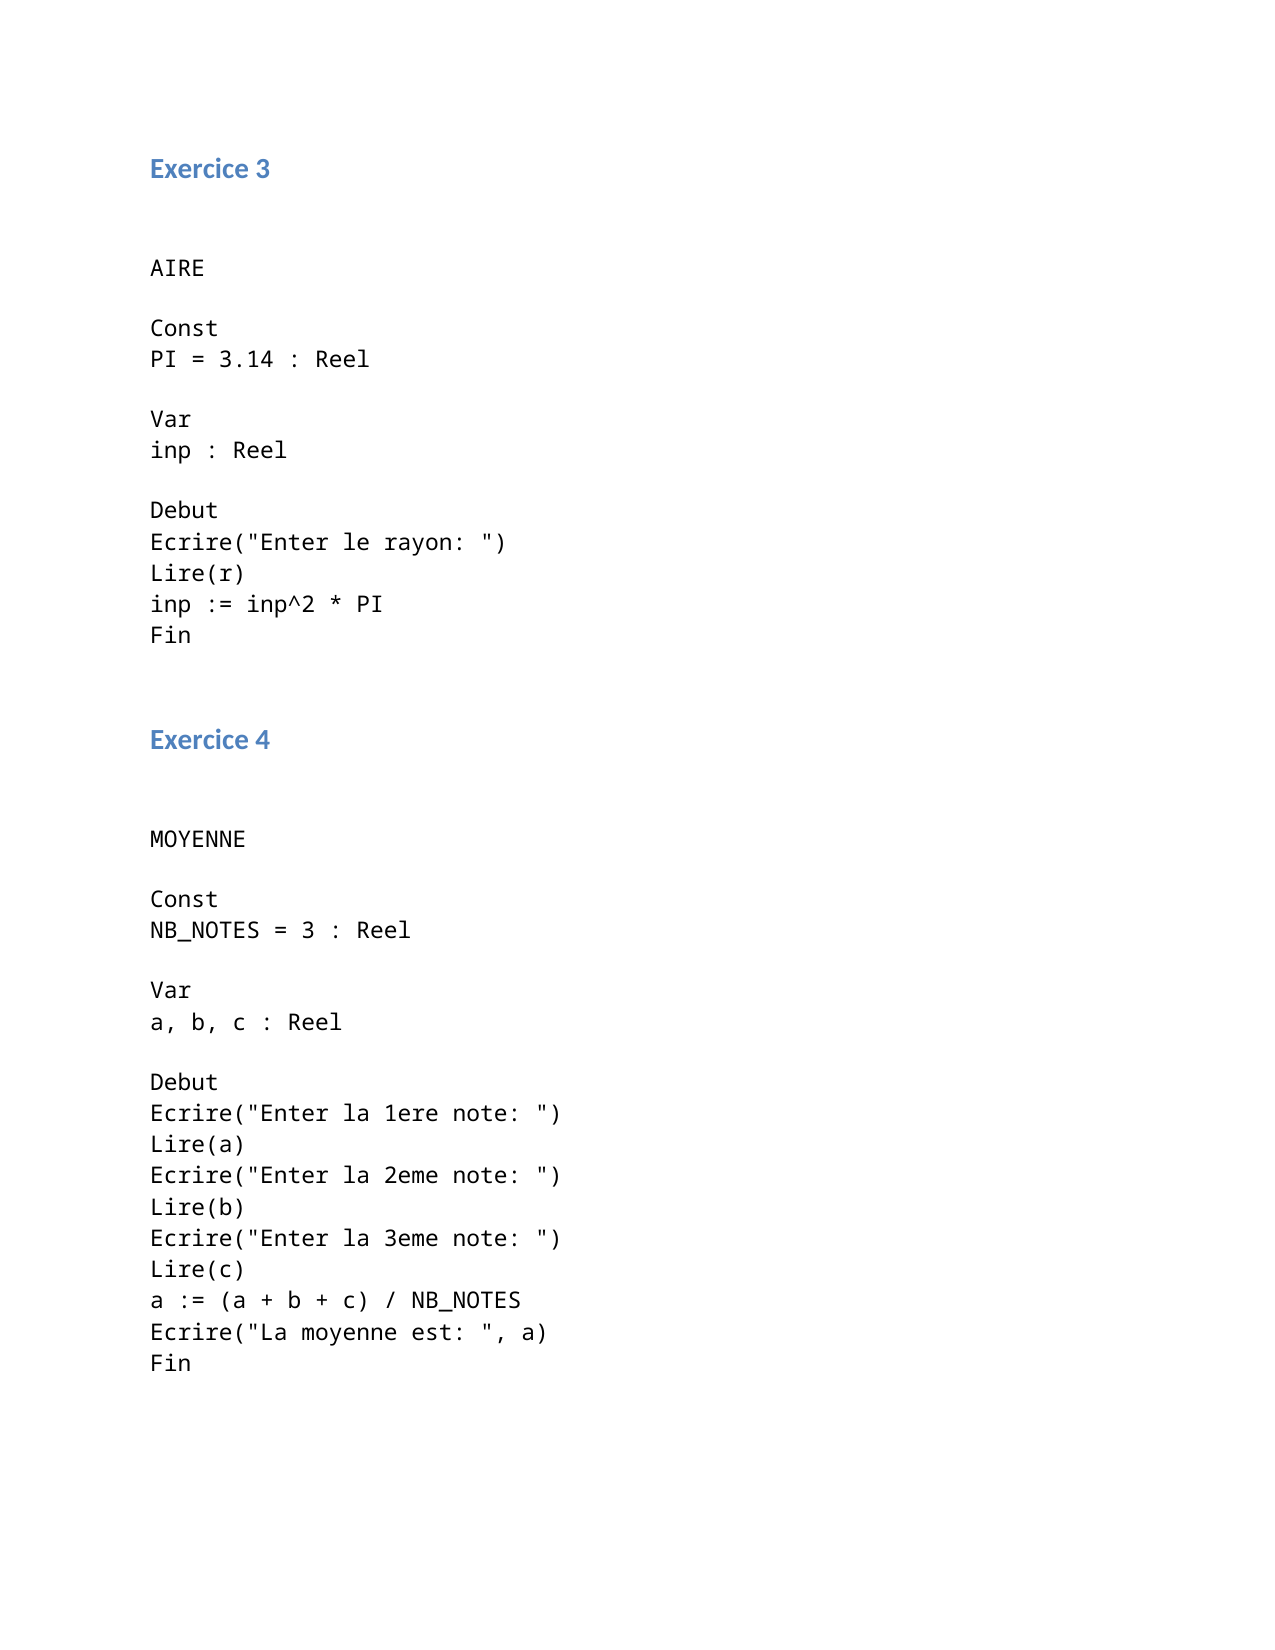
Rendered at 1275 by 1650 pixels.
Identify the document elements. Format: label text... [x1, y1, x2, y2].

text MOYENNE Const NB_NOTES = 3 : Reel Var a, b, c : Reel Debut Ecrire("Enter la 1ere note: ") Lire(a) Ecrire("Enter la 2eme note: ") Lire(b) Ecrire("Enter la 3eme note: ") Lire(c) a := (a + b + c) / NB_NOTES Ecrire("La moyenne est: ", a) Fin [150, 823, 1125, 1378]
subtitle Exercice 4 [150, 721, 1125, 757]
subtitle Exercice 3 [150, 150, 1125, 186]
text AIRE Const PI = 3.14 : Reel Var inp : Reel Debut Ecrire("Enter le rayon: ") Lire(r) inp := inp^2 * PI Fin [150, 252, 1125, 651]
